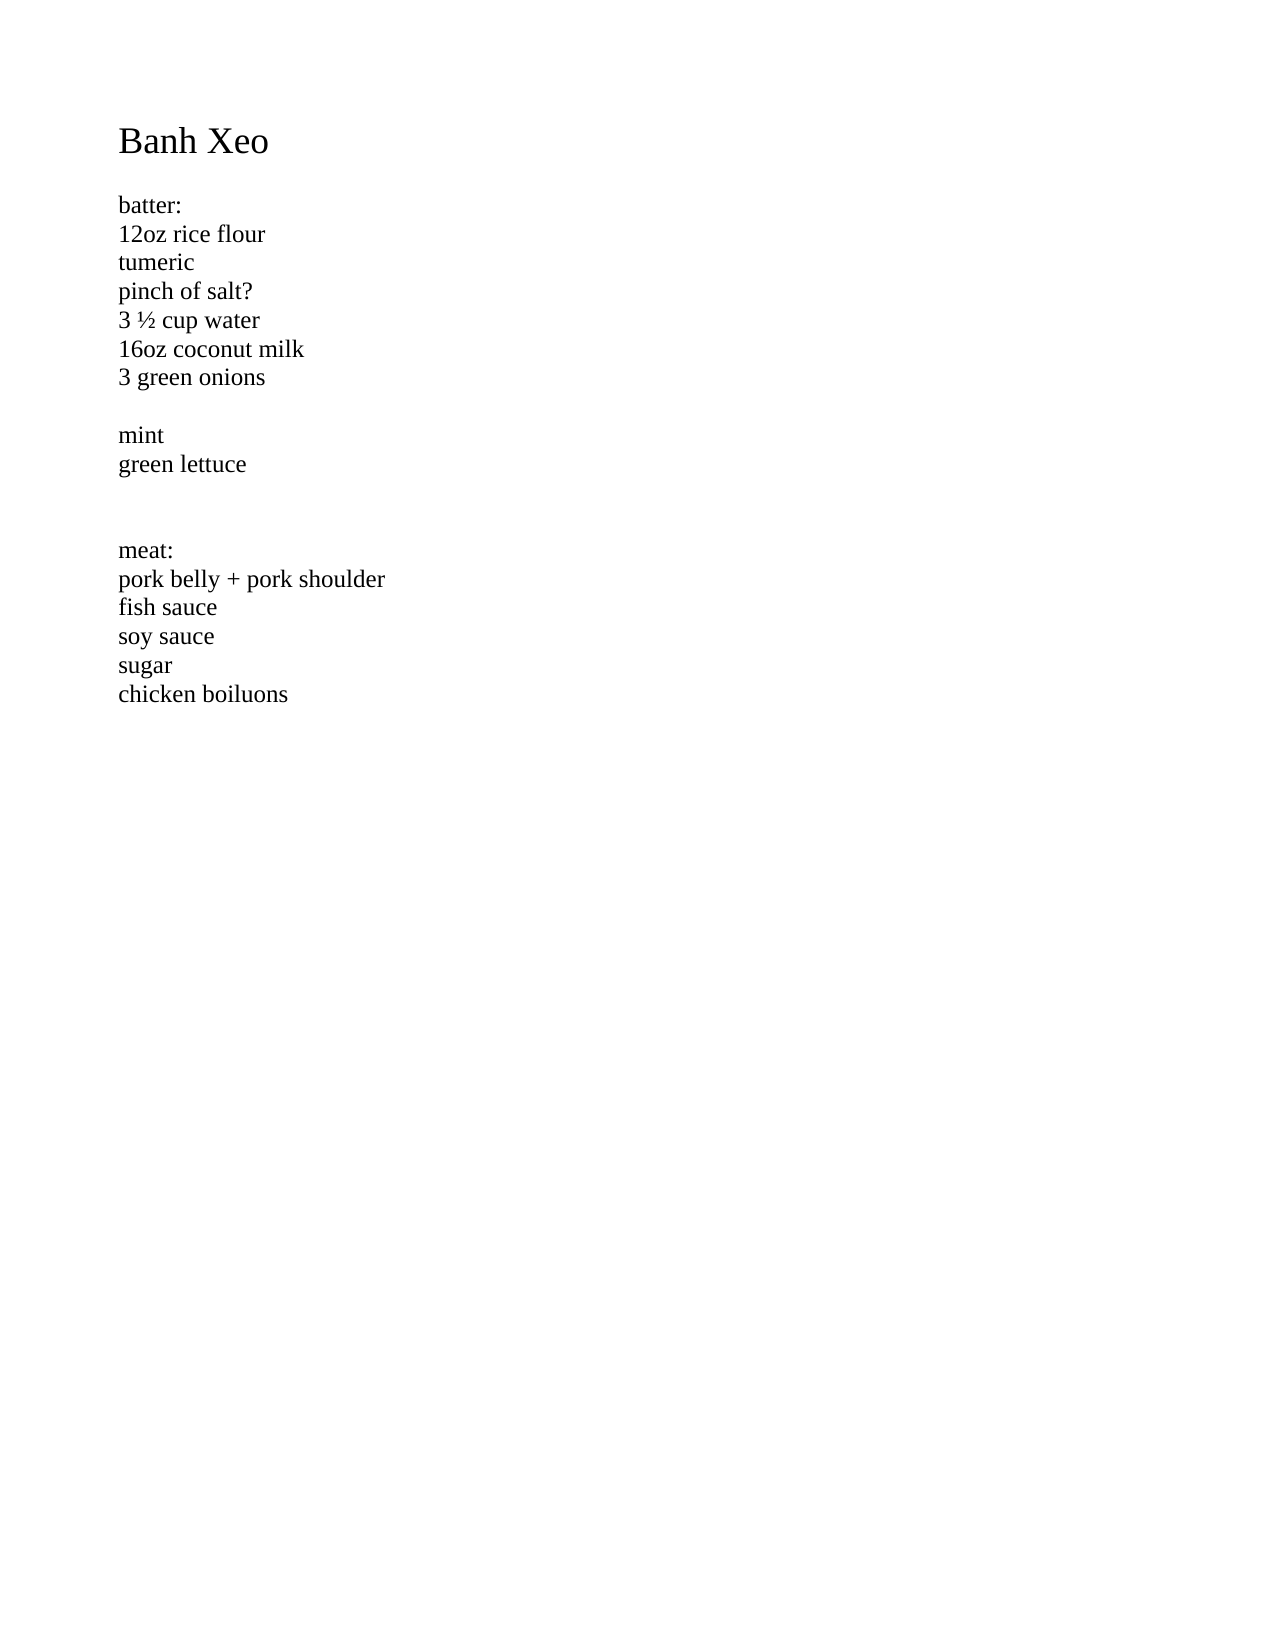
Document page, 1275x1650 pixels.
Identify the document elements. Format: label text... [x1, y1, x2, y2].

text meat: [118, 535, 1157, 564]
text pork belly + pork shoulder [118, 564, 1157, 592]
text green lettuce [118, 449, 1157, 477]
text 3 ½ cup water [118, 305, 1157, 334]
text 16oz coconut milk [118, 334, 1157, 362]
text batter: [118, 190, 1157, 219]
text soy sauce [118, 621, 1157, 650]
text mint [118, 420, 1157, 449]
text 3 green onions [118, 362, 1157, 391]
text 12oz rice flour [118, 219, 1157, 247]
text Banh Xeo [118, 118, 1157, 161]
text chicken boiluons [118, 679, 1157, 707]
text tumeric [118, 247, 1157, 276]
text pinch of salt? [118, 276, 1157, 305]
text fish sauce [118, 592, 1157, 621]
text sugar [118, 650, 1157, 679]
